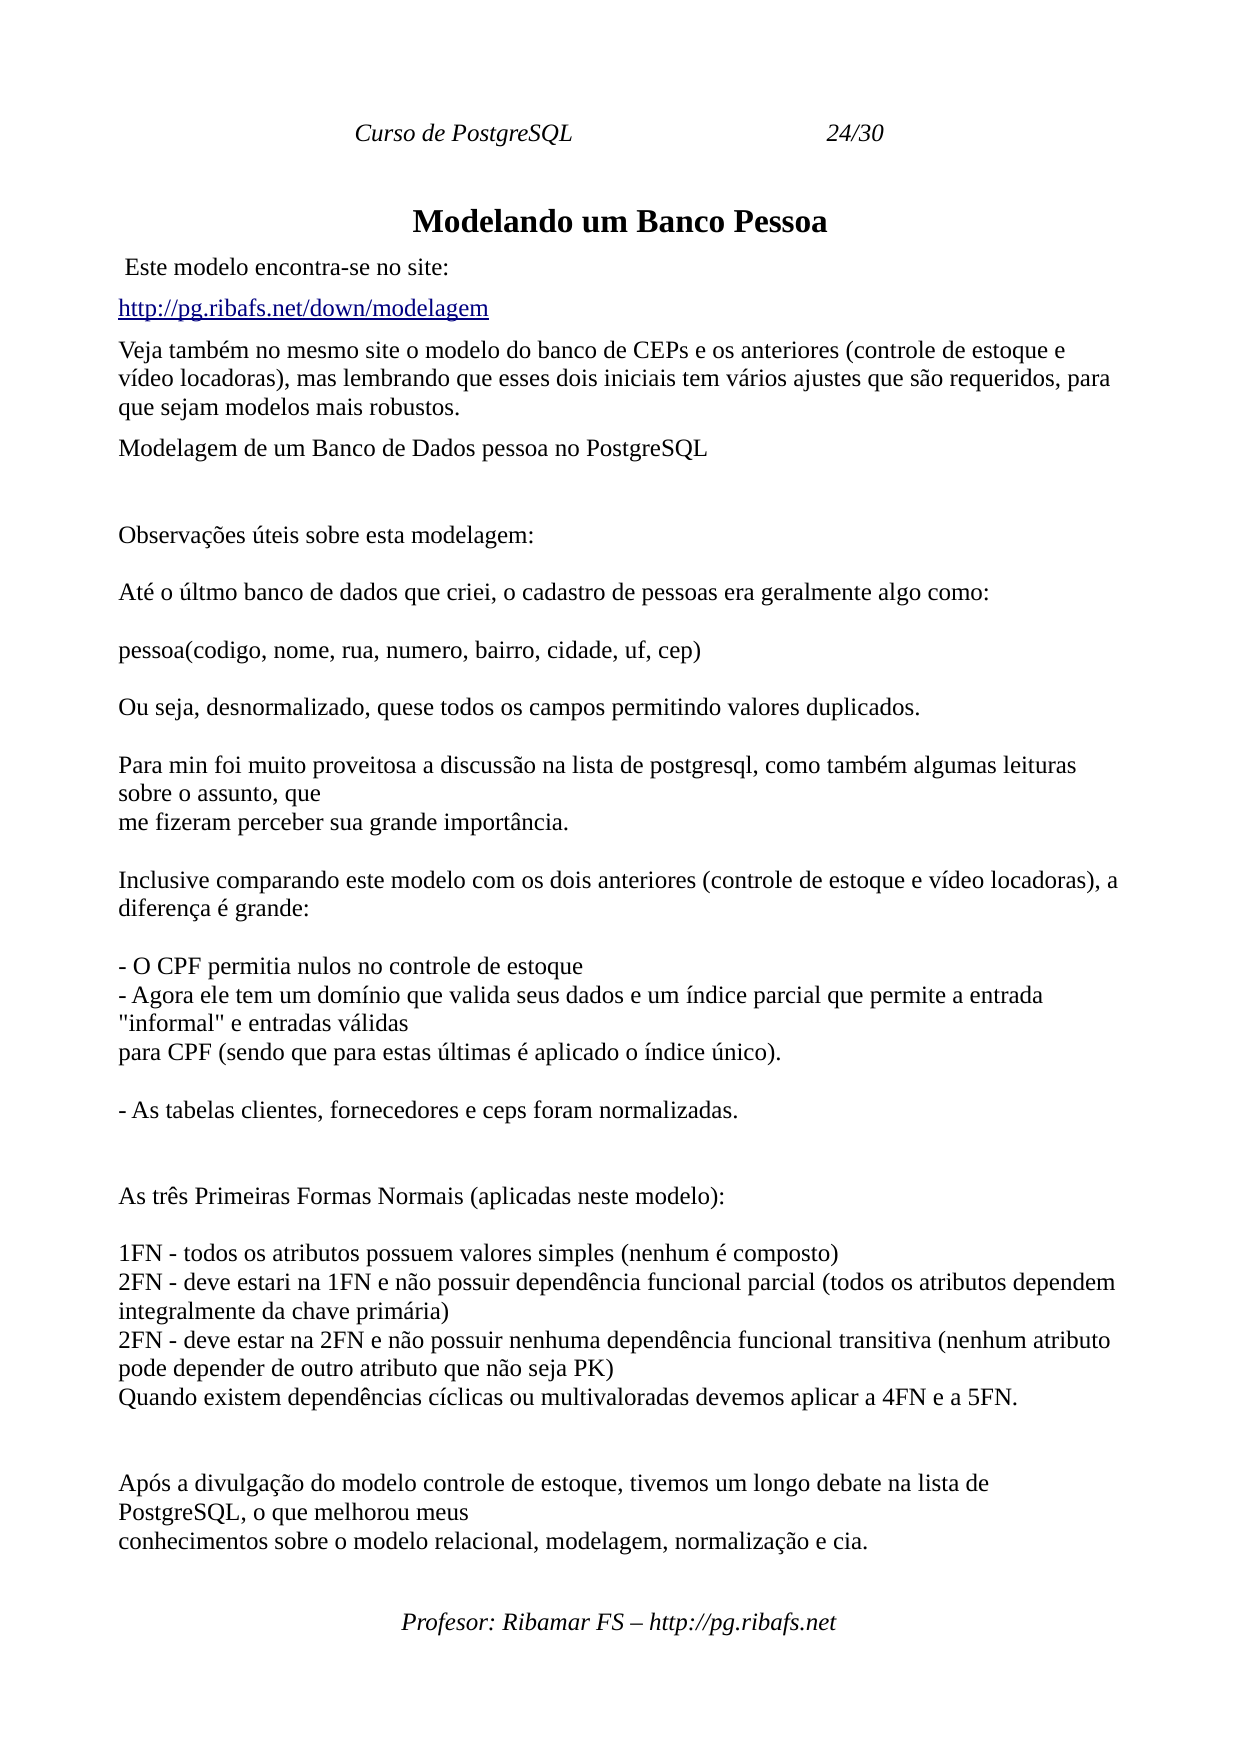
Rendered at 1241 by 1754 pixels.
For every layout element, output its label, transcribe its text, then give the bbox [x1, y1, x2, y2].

text http://pg.ribafs.net/down/modelagem [118, 293, 1122, 322]
text Veja também no mesmo site o modelo do banco de CEPs e os anteriores (controle de estoque e vídeo locadoras), mas lembrando que esses dois iniciais tem vários ajustes que são requeridos, para que sejam modelos mais robustos. [118, 335, 1122, 421]
subtitle Modelando um Banco Pessoa [118, 201, 1122, 240]
text Este modelo encontra-se no site: [118, 252, 1122, 281]
text Modelagem de um Banco de Dados pessoa no PostgreSQL Observações úteis sobre esta modelagem: Até o últmo banco de dados que criei, o cadastro de pessoas era geralmente algo como: pessoa(codigo, nome, rua, numero, bairro, cidade, uf, cep) Ou seja, desnormalizado, quese todos os campos permitindo valores duplicados. Para min foi muito proveitosa a discussão na lista de postgresql, como também algumas leituras sobre o assunto, que me fizeram perceber sua grande importância. Inclusive comparando este modelo com os dois anteriores (controle de estoque e vídeo locadoras), a diferença é grande: - O CPF permitia nulos no controle de estoque - Agora ele tem um domínio que valida seus dados e um índice parcial que permite a entrada "informal" e entradas válidas para CPF (sendo que para estas últimas é aplicado o índice único). - As tabelas clientes, fornecedores e ceps foram normalizadas. As três Primeiras Formas Normais (aplicadas neste modelo): 1FN - todos os atributos possuem valores simples (nenhum é composto) 2FN - deve estari na 1FN e não possuir dependência funcional parcial (todos os atributos dependem integralmente da chave primária) 2FN - deve estar na 2FN e não possuir nenhuma dependência funcional transitiva (nenhum atributo pode depender de outro atributo que não seja PK) Quando existem dependências cíclicas ou multivaloradas devemos aplicar a 4FN e a 5FN. Após a divulgação do modelo controle de estoque, tivemos um longo debate na lista de PostgreSQL, o que melhorou meus conhecimentos sobre o modelo relacional, modelagem, normalização e cia. [118, 433, 1122, 1555]
